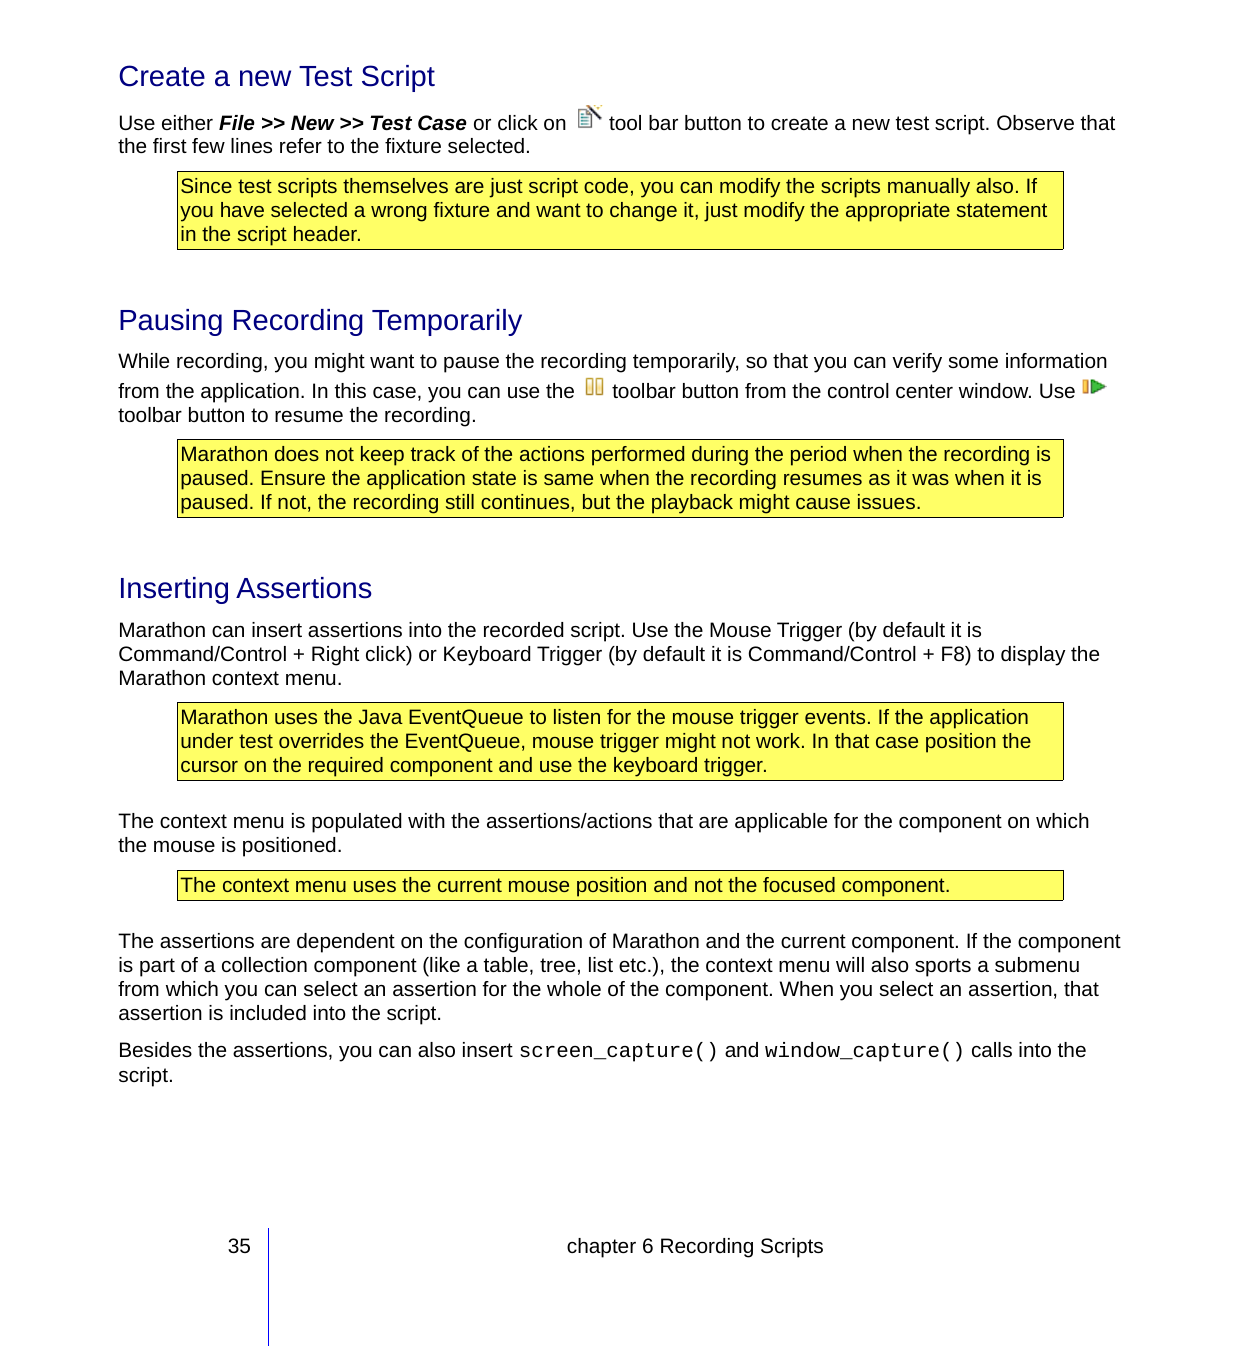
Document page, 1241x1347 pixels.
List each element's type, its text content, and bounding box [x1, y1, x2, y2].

picture [578, 105, 604, 130]
picture [581, 373, 607, 399]
text Use either File >> New >> Test Case or click on tool bar button to create a new test script. Observe that the first few lines refer to the fixture selected. [118, 105, 1122, 158]
text The context menu is populated with the assertions/actions that are applicable for the component on which the mouse is positioned. [118, 809, 1122, 857]
picture [1081, 373, 1107, 399]
text Marathon does not keep track of the actions performed during the period when the recording is paused. Ensure the application state is same when the recording resumes as it was when it is paused. If not, the recording still continues, but the playback might cause issues. [178, 440, 1063, 517]
text Since test scripts themselves are just script code, you can modify the scripts manually also. If you have selected a wrong fixture and want to change it, just modify the appropriate statement in the script header. [178, 172, 1063, 249]
text Marathon can insert assertions into the recorded script. Use the Mouse Trigger (by default it is Command/Control + Right click) or Keyboard Trigger (by default it is Command/Control + F8) to display the Marathon context menu. [118, 617, 1122, 689]
text Besides the assertions, you can also insert screen_capture() and window_capture() calls into the script. [118, 1037, 1122, 1087]
subtitle Inserting Assertions [118, 571, 1122, 605]
subtitle Pausing Recording Temporarily [118, 303, 1122, 337]
text The context menu uses the current mouse position and not the focused component. [178, 871, 1063, 900]
subtitle Create a new Test Script [118, 59, 1122, 92]
text Marathon uses the Java EventQueue to listen for the mouse trigger events. If the application under test overrides the EventQueue, mouse trigger might not work. In that case position the cursor on the required component and use the keyboard trigger. [178, 703, 1063, 780]
text The assertions are dependent on the configuration of Marathon and the current component. If the component is part of a collection component (like a table, tree, list etc.), the context menu will also sports a submenu from which you can select an assertion for the whole of the component. When you select an assertion, that assertion is included into the script. [118, 929, 1122, 1025]
text While recording, you might want to pause the recording temporarily, so that you can verify some information from the application. In this case, you can use the toolbar button from the control center window. Use toolbar button to resume the recording. [118, 349, 1122, 427]
